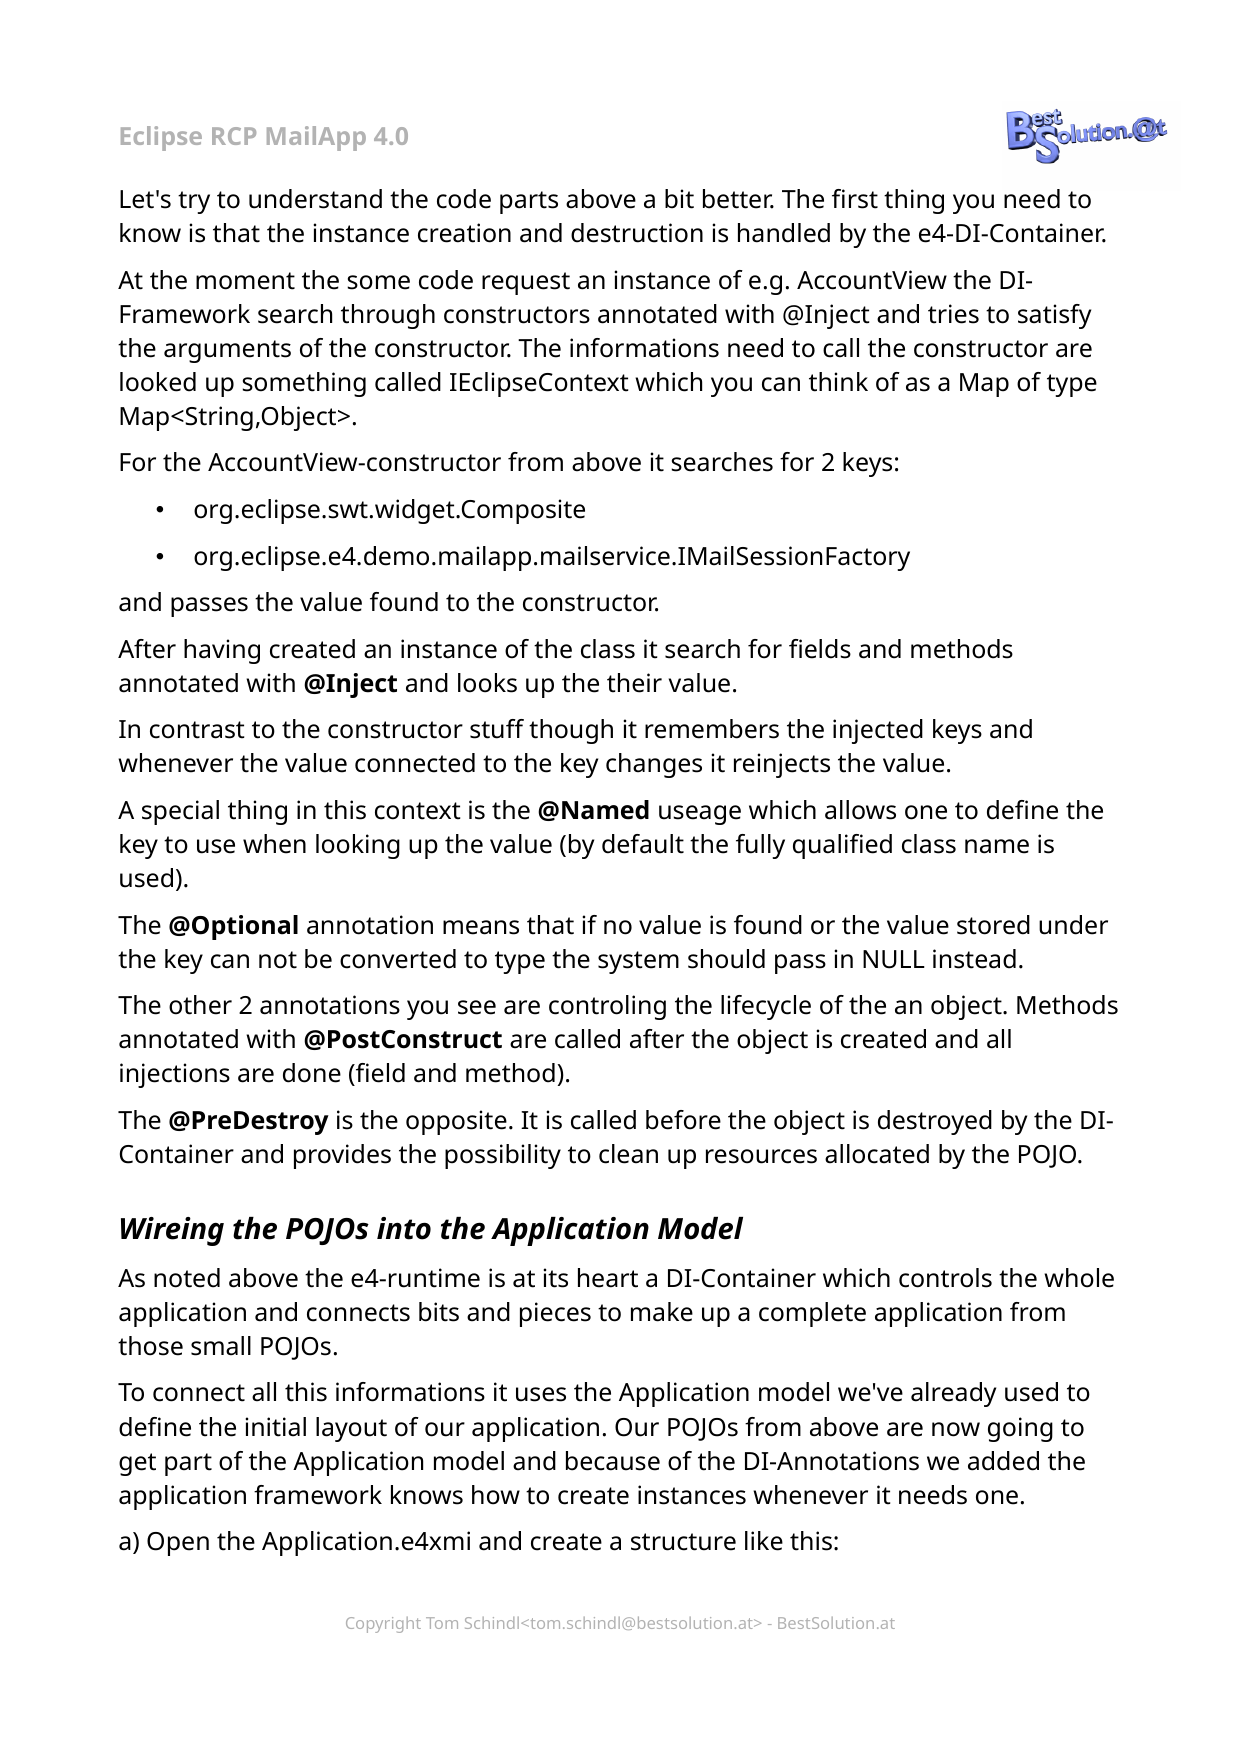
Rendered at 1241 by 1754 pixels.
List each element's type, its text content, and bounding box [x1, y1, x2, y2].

text A special thing in this context is the @Named useage which allows one to define the key to use when looking up the value (by default the fully qualified class name is used). [118, 793, 1122, 895]
text In contrast to the constructor stuff though it remembers the injected keys and whenever the value connected to the key changes it reinjects the value. [118, 712, 1122, 780]
picture [1002, 101, 1181, 191]
text The @PreDestroy is the opposite. It is called before the object is destroyed by the DI-Container and provides the possibility to clean up resources allocated by the POJO. [118, 1103, 1122, 1171]
text Let's try to understand the code parts above a bit better. The first thing you need to know is that the instance creation and destruction is handled by the e4-DI-Container. [118, 182, 1122, 250]
text and passes the value found to the constructor. [118, 585, 1122, 619]
text For the AccountView-constructor from above it searches for 2 keys: [118, 445, 1122, 479]
subtitle Wireing the POJOs into the Application Model [118, 1208, 1122, 1248]
text The @Optional annotation means that if no value is found or the value stored under the key can not be converted to type the system should pass in NULL instead. [118, 907, 1122, 975]
text a) Open the Application.e4xmi and create a structure like this: [118, 1524, 1122, 1558]
list org.eclipse.swt.widget.Composite [156, 492, 1122, 526]
text As noted above the e4-runtime is at its heart a DI-Container which controls the whole application and connects bits and pieces to make up a complete application from those small POJOs. [118, 1260, 1122, 1363]
list org.eclipse.e4.demo.mailapp.mailservice.IMailSessionFactory [156, 538, 1122, 572]
text At the moment the some code request an instance of e.g. AccountView the DI-Framework search through constructors annotated with @Inject and tries to satisfy the arguments of the constructor. The informations need to call the constructor are looked up something called IEclipseContext which you can think of as a Map of type Map<String,Object>. [118, 262, 1122, 433]
text The other 2 annotations you see are controling the lifecycle of the an object. Methods annotated with @PostConstruct are called after the object is created and all injections are done (field and method). [118, 988, 1122, 1090]
text After having created an instance of the class it search for fields and methods annotated with @Inject and looks up the their value. [118, 631, 1122, 699]
text To connect all this informations it uses the Application model we've already used to define the initial layout of our application. Our POJOs from above are now going to get part of the Application model and because of the DI-Annotations we added the application framework knows how to create instances whenever it needs one. [118, 1375, 1122, 1511]
